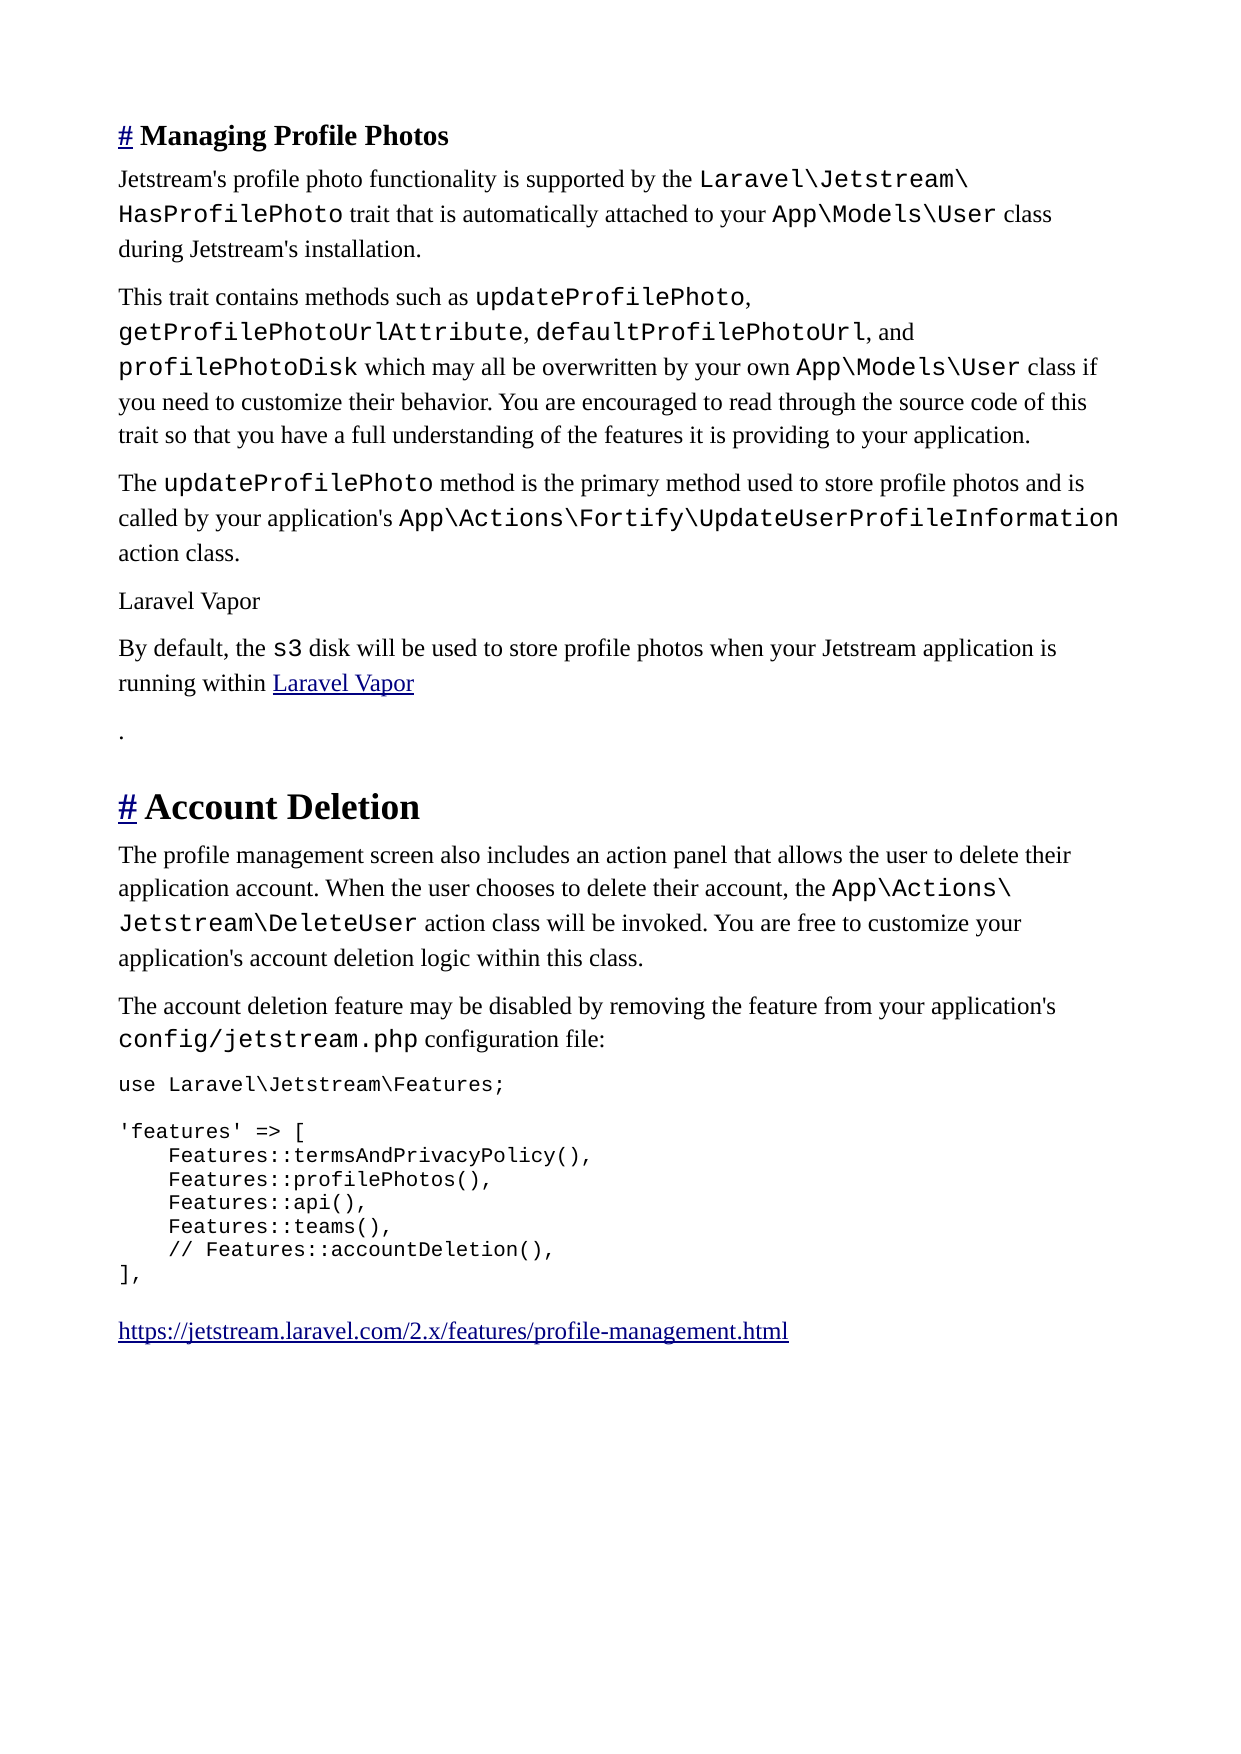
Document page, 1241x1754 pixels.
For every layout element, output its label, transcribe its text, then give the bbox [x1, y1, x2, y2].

text . [118, 716, 1122, 745]
text https://jetstream.laravel.com/2.x/features/profile-management.html [118, 1316, 1122, 1345]
text Features::api(), [118, 1192, 1122, 1216]
text Laravel Vapor [118, 586, 1122, 614]
text By default, the s3 disk will be used to store profile photos when your Jetstream application is running within Laravel Vapor [118, 633, 1122, 697]
text use Laravel\Jetstream\Features; [118, 1074, 1122, 1098]
text 'features' => [ [118, 1121, 1122, 1145]
text Features::teams(), [118, 1216, 1122, 1239]
text ], [118, 1263, 1122, 1287]
text Features::profilePhotos(), [118, 1168, 1122, 1192]
text The profile management screen also includes an action panel that allows the user to delete their application account. When the user chooses to delete their account, the App\Actions\Jetstream\DeleteUser action class will be invoked. You are free to customize your application's account deletion logic within this class. [118, 840, 1122, 972]
text Features::termsAndPrivacyPolicy(), [118, 1145, 1122, 1168]
text The account deletion feature may be disabled by removing the feature from your application's config/jetstream.php configuration file: [118, 991, 1122, 1055]
text This trait contains methods such as updateProfilePhoto, getProfilePhotoUrlAttribute, defaultProfilePhotoUrl, and profilePhotoDisk which may all be overwritten by your own App\Models\User class if you need to customize their behavior. You are encouraged to read through the source code of this trait so that you have a full understanding of the features it is providing to your application. [118, 282, 1122, 449]
subtitle # Account Deletion [118, 784, 1122, 828]
text // Features::accountDeletion(), [118, 1239, 1122, 1263]
text Jetstream's profile photo functionality is supported by the Laravel\Jetstream\HasProfilePhoto trait that is automatically attached to your App\Models\User class during Jetstream's installation. [118, 164, 1122, 263]
text The updateProfilePhoto method is the primary method used to store profile photos and is called by your application's App\Actions\Fortify\UpdateUserProfileInformation action class. [118, 468, 1122, 567]
subtitle # Managing Profile Photos [118, 118, 1122, 152]
